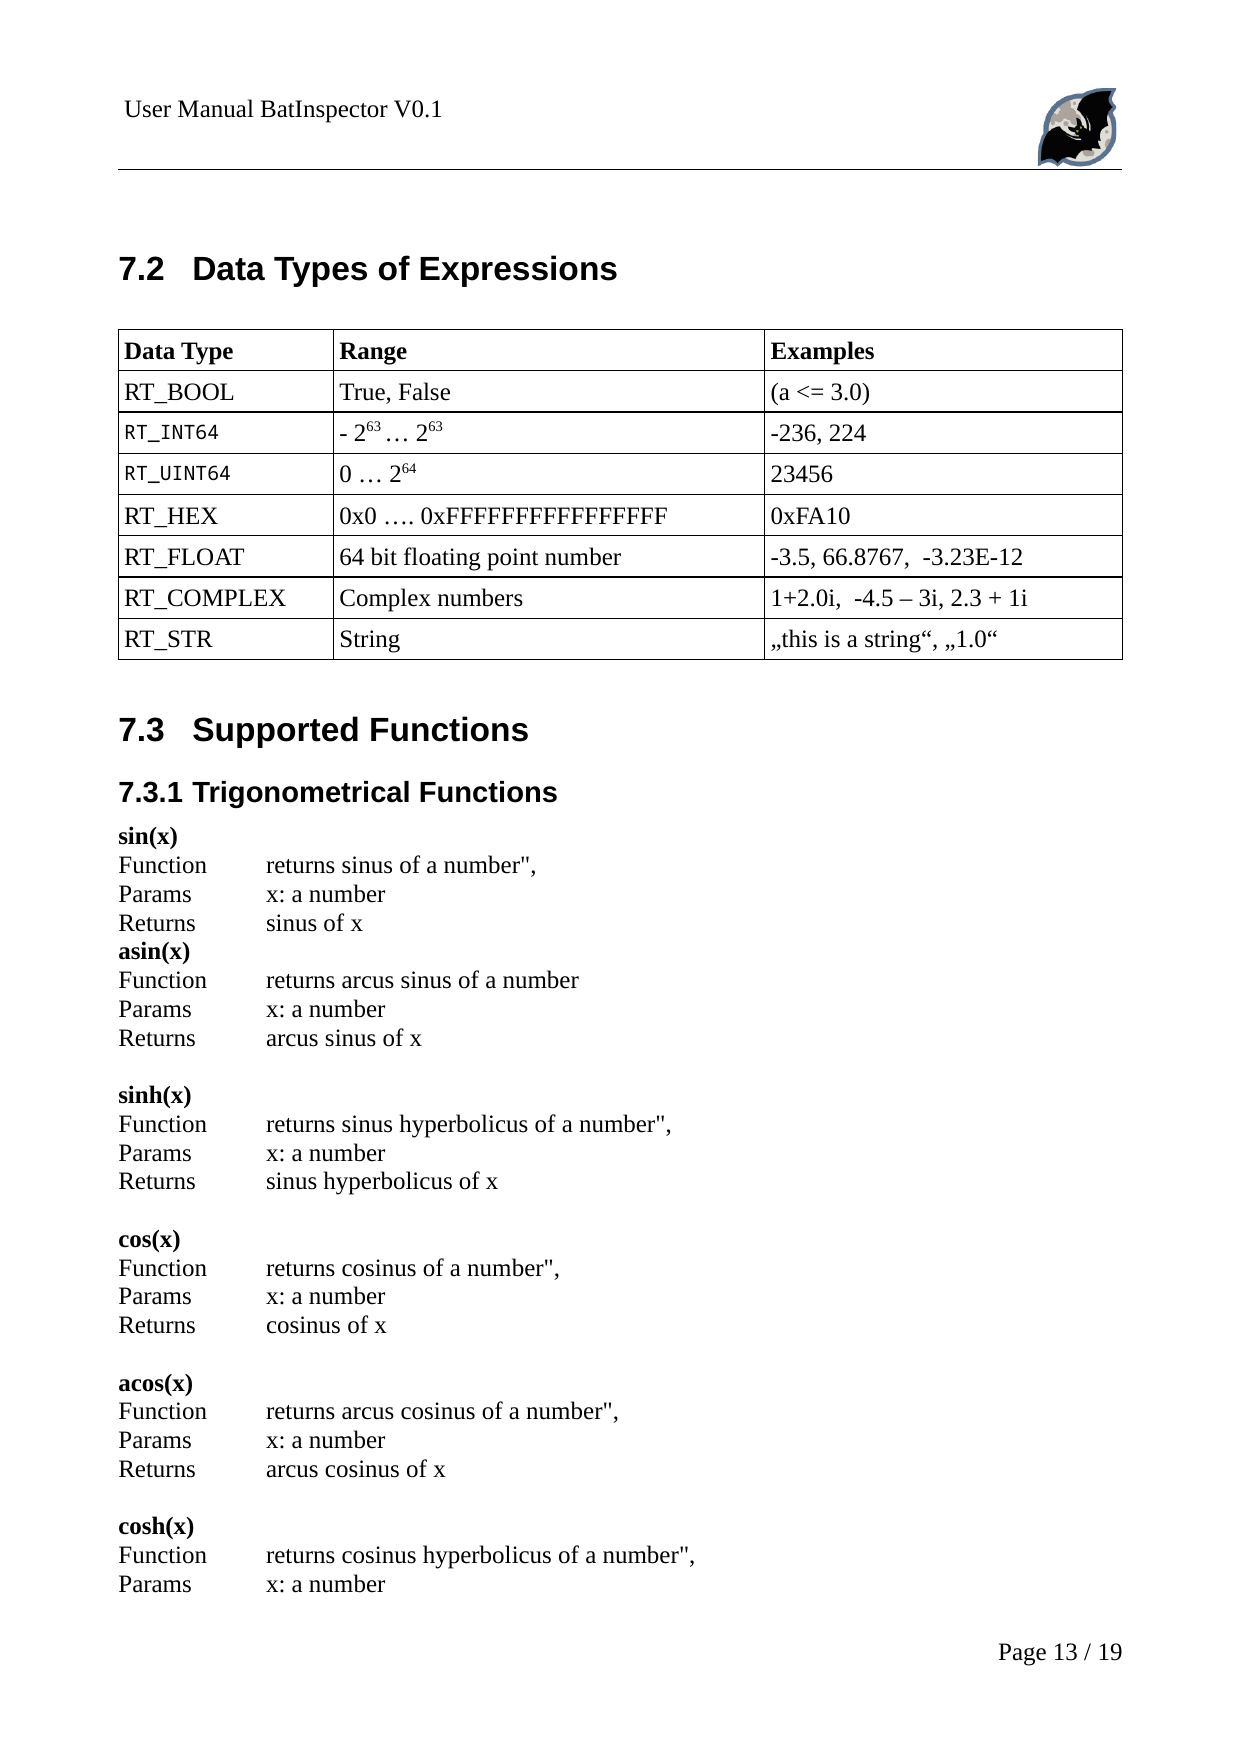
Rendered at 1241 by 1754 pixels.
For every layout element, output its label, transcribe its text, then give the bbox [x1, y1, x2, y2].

table_cell 1+2.0i, -4.5 – 3i, 2.3 + 1i [765, 578, 1122, 618]
text sinh(x) [118, 1080, 1122, 1109]
text Params x: a number [118, 1138, 1122, 1166]
text Params x: a number [118, 1569, 1122, 1598]
subtitle Supported Functions [118, 709, 1122, 748]
table_cell String [334, 619, 764, 659]
table_cell RT_UINT64 [119, 454, 333, 494]
table_cell Complex numbers [334, 578, 764, 618]
text Params x: a number [118, 879, 1122, 908]
table_cell 64 bit floating point number [334, 536, 764, 576]
table_cell - 263 … 263 [334, 413, 764, 453]
table_header Range [334, 330, 764, 370]
text Function returns cosinus hyperbolicus of a number", [118, 1540, 1122, 1569]
subtitle Trigonometrical Functions [118, 775, 1122, 809]
text Params x: a number [118, 1281, 1122, 1310]
table_cell 0x0 …. 0xFFFFFFFFFFFFFFFF [334, 495, 764, 535]
table_cell RT_HEX [119, 495, 333, 535]
text sin(x) [118, 821, 1122, 850]
text Returns arcus sinus of x [118, 1023, 1122, 1051]
text cos(x) [118, 1224, 1122, 1253]
table_cell 0xFA10 [765, 495, 1122, 535]
text Returns cosinus of x [118, 1310, 1122, 1339]
text Params x: a number [118, 1425, 1122, 1454]
table_header Examples [765, 330, 1122, 370]
table_header Data Type [119, 330, 333, 370]
table_cell 0 … 264 [334, 454, 764, 494]
text Function returns cosinus of a number", [118, 1253, 1122, 1281]
table_cell RT_FLOAT [119, 536, 333, 576]
text Function returns arcus sinus of a number [118, 965, 1122, 994]
text Returns arcus cosinus of x [118, 1454, 1122, 1483]
table_cell -236, 224 [765, 413, 1122, 453]
text Params x: a number [118, 994, 1122, 1023]
table_cell RT_COMPLEX [119, 578, 333, 618]
table_cell -3.5, 66.8767, -3.23E-12 [765, 536, 1122, 576]
text Function returns arcus cosinus of a number", [118, 1396, 1122, 1425]
subtitle Data Types of Expressions [118, 249, 1122, 288]
text Returns sinus hyperbolicus of x [118, 1166, 1122, 1195]
table_cell 23456 [765, 454, 1122, 494]
picture [1037, 88, 1117, 167]
table_cell RT_STR [119, 619, 333, 659]
table_cell True, False [334, 371, 764, 411]
text Returns sinus of x [118, 908, 1122, 936]
text Function returns sinus of a number", [118, 850, 1122, 879]
text acos(x) [118, 1368, 1122, 1396]
table_cell RT_INT64 [119, 413, 333, 453]
text cosh(x) [118, 1511, 1122, 1540]
table_cell (a <= 3.0) [765, 371, 1122, 411]
table_cell RT_BOOL [119, 371, 333, 411]
table_cell „this is a string“, „1.0“ [765, 619, 1122, 659]
text Function returns sinus hyperbolicus of a number", [118, 1109, 1122, 1138]
text asin(x) [118, 936, 1122, 965]
